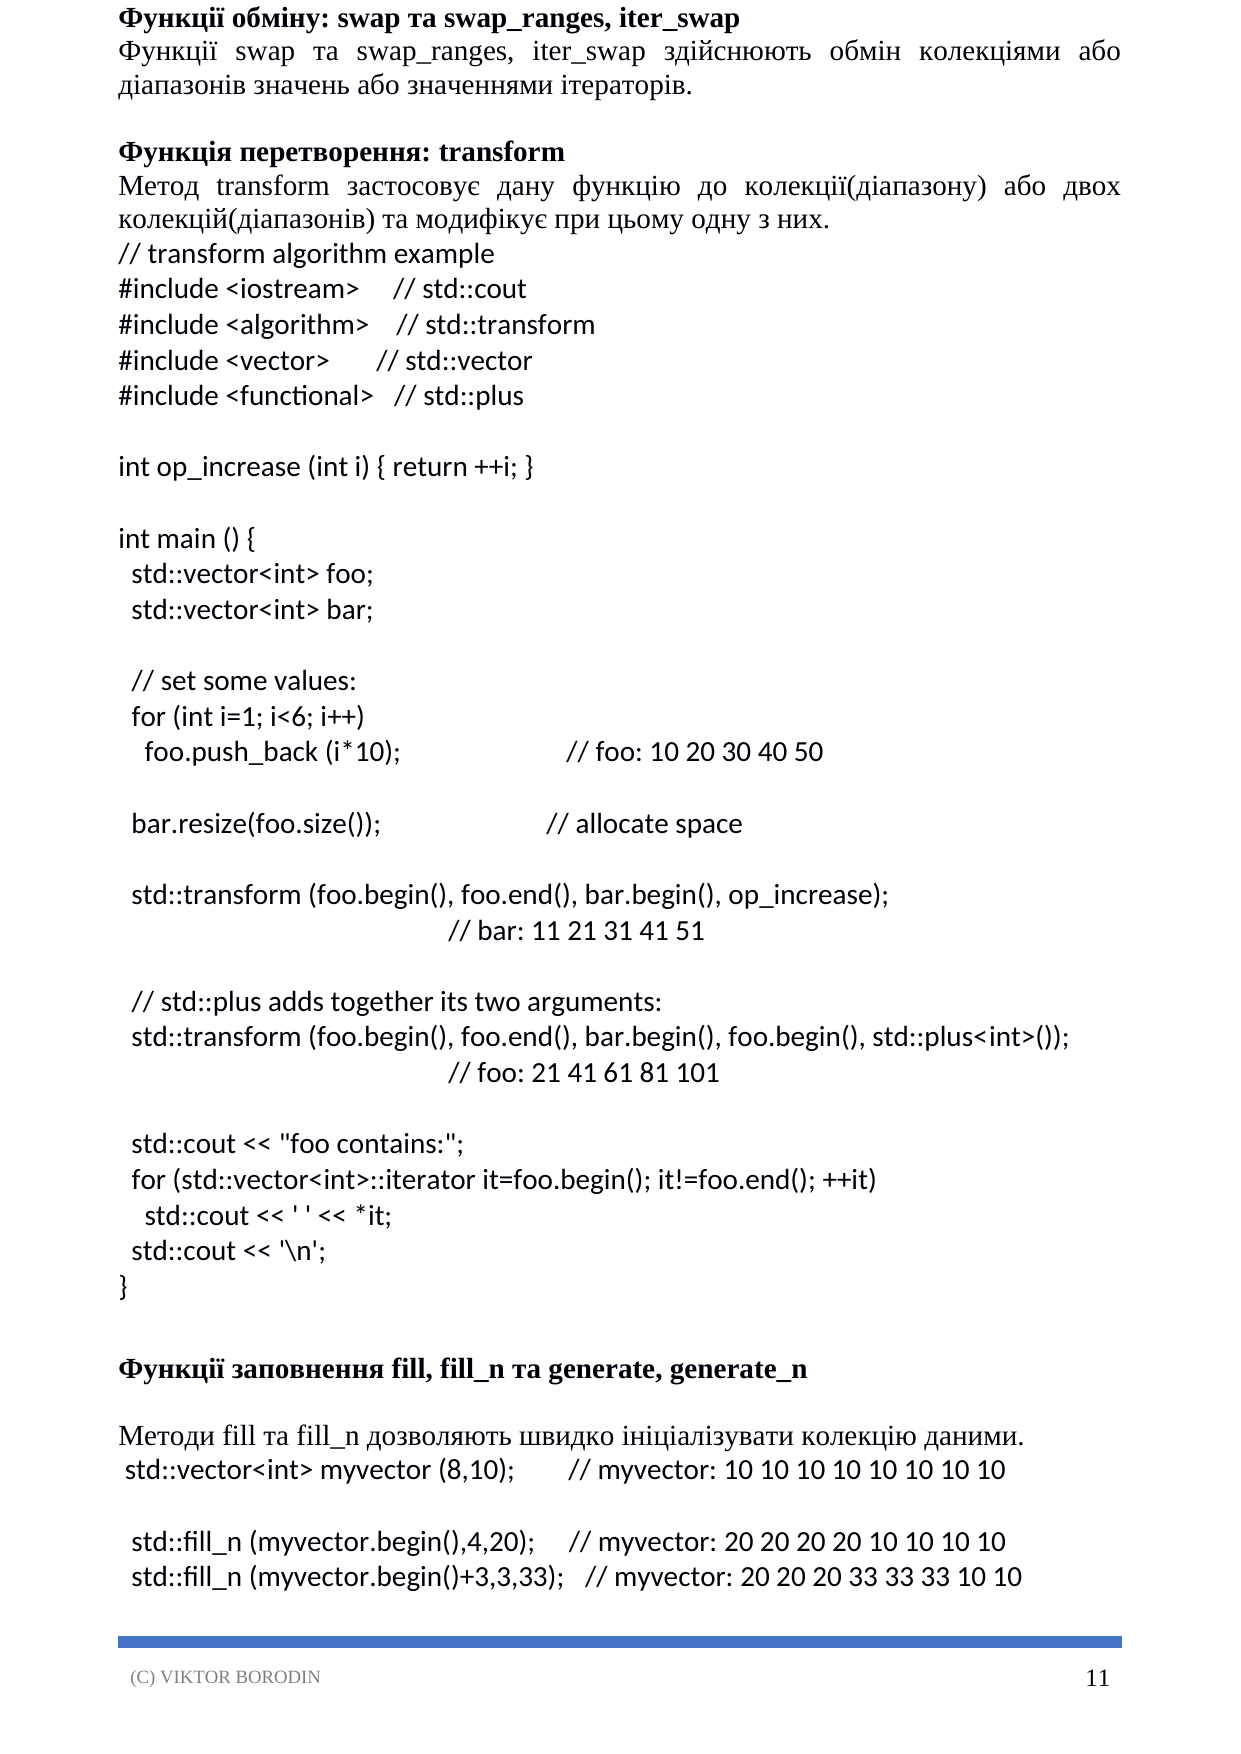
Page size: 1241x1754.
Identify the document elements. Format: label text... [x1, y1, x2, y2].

text int op_increase (int i) { return ++i; } [118, 448, 1122, 484]
subtitle Функція перетворення: transform [118, 134, 1122, 168]
text #include <algorithm> // std::transform [118, 306, 1122, 342]
text std::vector<int> foo; [118, 555, 1122, 591]
text // std::plus adds together its two arguments: [118, 983, 1122, 1018]
text } [118, 1268, 1122, 1303]
text Метод transform застосовує дану функцію до колекції(діапазону) або двох колекцій(діапазонів) та модифікує при цьому одну з них. [118, 168, 1122, 235]
text // set some values: [118, 662, 1122, 698]
text std::fill_n (myvector.begin()+3,3,33); // myvector: 20 20 20 33 33 33 10 10 [118, 1558, 1122, 1594]
text foo.push_back (i*10); // foo: 10 20 30 40 50 [118, 733, 1122, 769]
text std::transform (foo.begin(), foo.end(), bar.begin(), op_increase); [118, 876, 1122, 912]
text #include <functional> // std::plus [118, 377, 1122, 413]
text bar.resize(foo.size()); // allocate space [118, 805, 1122, 840]
text std::cout << ' ' << *it; [118, 1197, 1122, 1232]
text // foo: 21 41 61 81 101 [118, 1054, 1122, 1090]
text #include <iostream> // std::cout [118, 270, 1122, 306]
text // transform algorithm example [118, 235, 1122, 270]
text #include <vector> // std::vector [118, 342, 1122, 377]
text std::transform (foo.begin(), foo.end(), bar.begin(), foo.begin(), std::plus<int>()); [118, 1018, 1122, 1054]
text std::fill_n (myvector.begin(),4,20); // myvector: 20 20 20 20 10 10 10 10 [118, 1523, 1122, 1558]
text // bar: 11 21 31 41 51 [118, 912, 1122, 947]
text int main () { [118, 520, 1122, 555]
text Функції swap та swap_ranges, iter_swap здійснюють обмін колекціями або діапазонів значень або значеннями ітераторів. [118, 33, 1122, 101]
subtitle Функції обміну: swap та swap_ranges, iter_swap [118, 0, 1122, 33]
subtitle Функції заповнення fill, fill_n та generate, generate_n [118, 1351, 1122, 1384]
text Методи fill та fill_n дозволяють швидко ініціалізувати колекцію даними. [118, 1418, 1122, 1451]
text std::cout << "foo contains:"; [118, 1125, 1122, 1161]
text std::vector<int> bar; [118, 591, 1122, 627]
text for (std::vector<int>::iterator it=foo.begin(); it!=foo.end(); ++it) [118, 1161, 1122, 1197]
text std::cout << '\n'; [118, 1232, 1122, 1268]
text std::vector<int> myvector (8,10); // myvector: 10 10 10 10 10 10 10 10 [118, 1451, 1122, 1487]
text for (int i=1; i<6; i++) [118, 698, 1122, 733]
